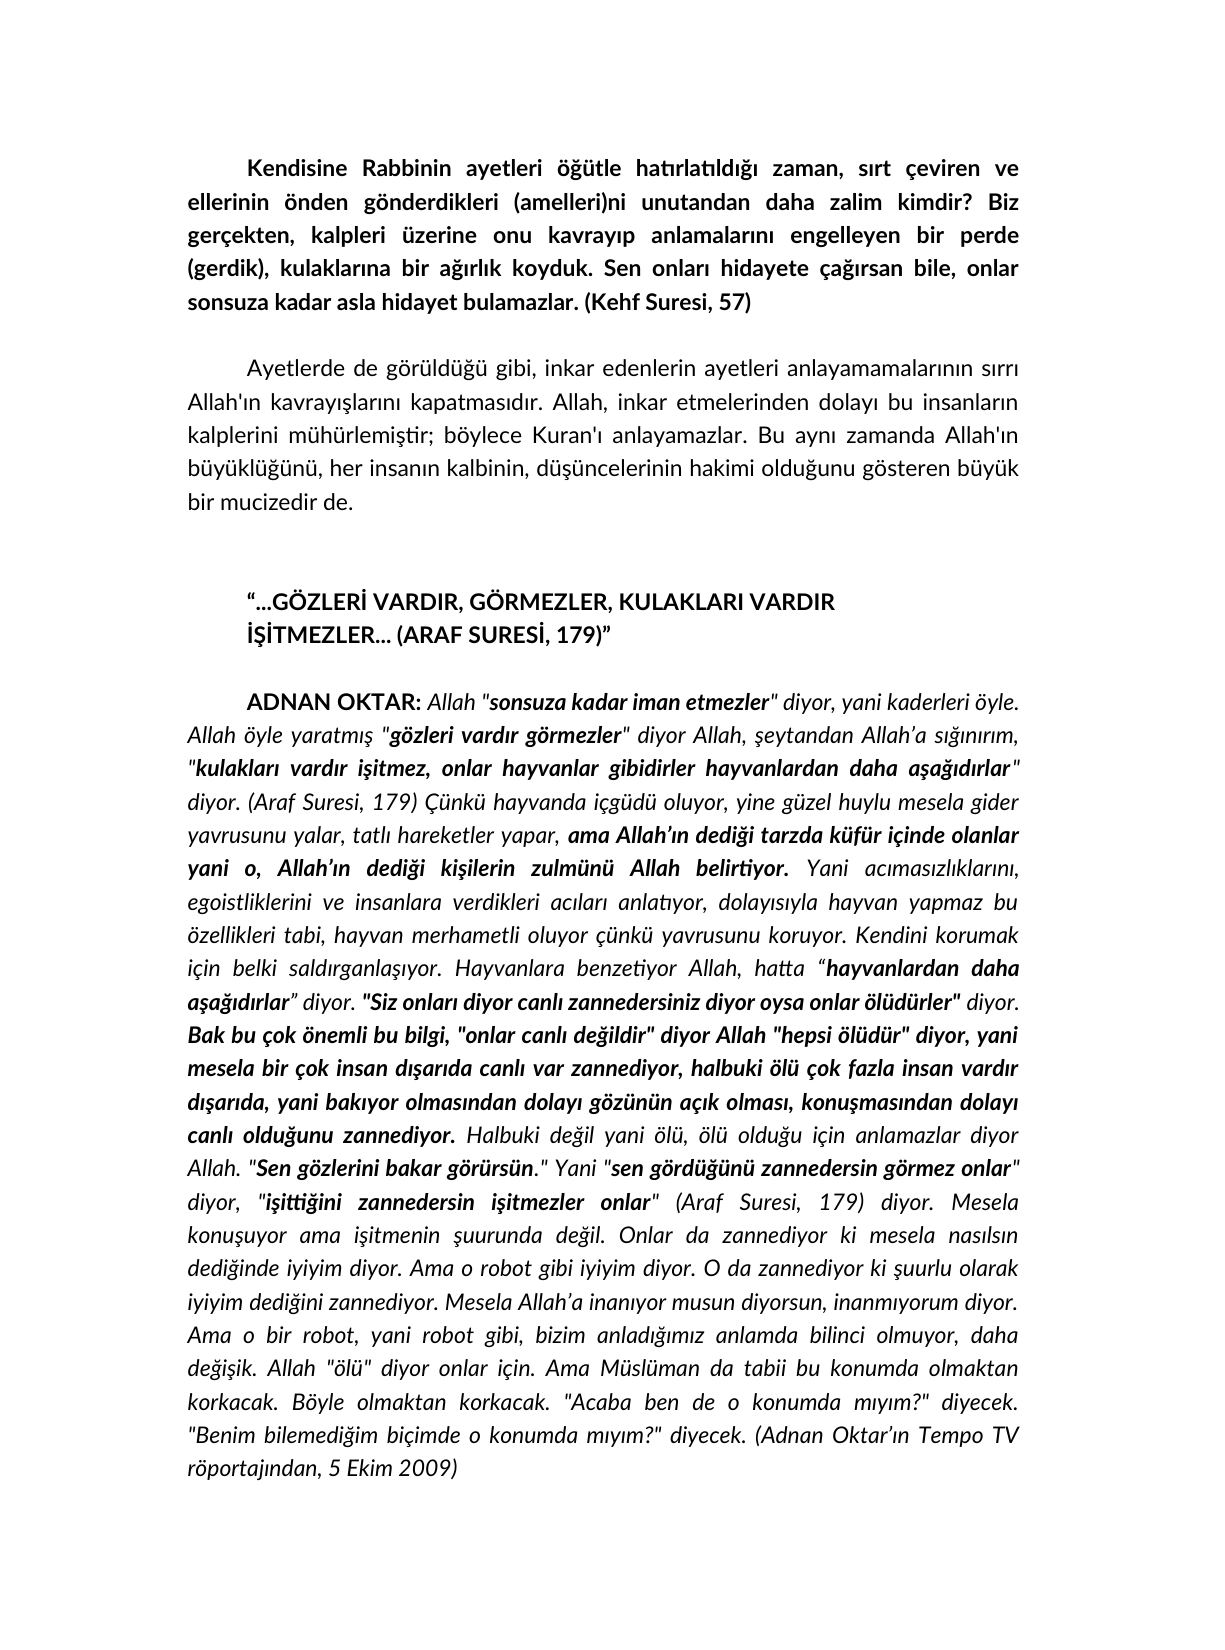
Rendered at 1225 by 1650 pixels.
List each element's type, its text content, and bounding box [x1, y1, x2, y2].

text “...GÖZLERİ VARDIR, GÖRMEZLER, KULAKLARI VARDIR [187, 583, 1020, 617]
text ADNAN OKTAR: Allah "sonsuza kadar iman etmezler" diyor, yani kaderleri öyle. Allah öyle yaratmış "gözleri vardır görmezler" diyor Allah, şeytandan Allah’a sığınırım, "kulakları vardır işitmez, onlar hayvanlar gibidirler hayvanlardan daha aşağıdırlar" diyor. (Araf Suresi, 179) Çünkü hayvanda içgüdü oluyor, yine güzel huylu mesela gider yavrusunu yalar, tatlı hareketler yapar, ama Allah’ın dediği tarzda küfür içinde olanlar yani o, Allah’ın dediği kişilerin zulmünü Allah belirtiyor. Yani acımasızlıklarını, egoistliklerini ve insanlara verdikleri acıları anlatıyor, dolayısıyla hayvan yapmaz bu özellikleri tabi, hayvan merhametli oluyor çünkü yavrusunu koruyor. Kendini korumak için belki saldırganlaşıyor. Hayvanlara benzetiyor Allah, hatta “hayvanlardan daha aşağıdırlar” diyor. "Siz onları diyor canlı zannedersiniz diyor oysa onlar ölüdürler" diyor. Bak bu çok önemli bu bilgi, "onlar canlı değildir" diyor Allah "hepsi ölüdür" diyor, yani mesela bir çok insan dışarıda canlı var zannediyor, halbuki ölü çok fazla insan vardır dışarıda, yani bakıyor olmasından dolayı gözünün açık olması, konuşmasından dolayı canlı olduğunu zannediyor. Halbuki değil yani ölü, ölü olduğu için anlamazlar diyor Allah. "Sen gözlerini bakar görürsün." Yani "sen gördüğünü zannedersin görmez onlar" diyor, "işittiğini zannedersin işitmezler onlar" (Araf Suresi, 179) diyor. Mesela konuşuyor ama işitmenin şuurunda değil. Onlar da zannediyor ki mesela nasılsın dediğinde iyiyim diyor. Ama o robot gibi iyiyim diyor. O da zannediyor ki şuurlu olarak iyiyim dediğini zannediyor. Mesela Allah’a inanıyor musun diyorsun, inanmıyorum diyor. Ama o bir robot, yani robot gibi, bizim anladığımız anlamda bilinci olmuyor, daha değişik. Allah "ölü" diyor onlar için. Ama Müslüman da tabii bu konumda olmaktan korkacak. Böyle olmaktan korkacak. "Acaba ben de o konumda mıyım?" diyecek. "Benim bilemediğim biçimde o konumda mıyım?" diyecek. (Adnan Oktar’ın Tempo TV röportajından, 5 Ekim 2009) [187, 683, 1020, 1483]
text Ayetlerde de görüldüğü gibi, inkar edenlerin ayetleri anlayamamalarının sırrı Allah'ın kavrayışlarını kapatmasıdır. Allah, inkar etmelerinden dolayı bu insanların kalplerini mühürlemiştir; böylece Kuran'ı anlayamazlar. Bu aynı zamanda Allah'ın büyüklüğünü, her insanın kalbinin, düşüncelerinin hakimi olduğunu gösteren büyük bir mucizedir de. [187, 350, 1020, 517]
text Kendisine Rabbinin ayetleri öğütle hatırlatıldığı zaman, sırt çeviren ve ellerinin önden gönderdikleri (amelleri)ni unutandan daha zalim kimdir? Biz gerçekten, kalpleri üzerine onu kavrayıp anlamalarını engelleyen bir perde (gerdik), kulaklarına bir ağırlık koyduk. Sen onları hidayete çağırsan bile, onlar sonsuza kadar asla hidayet bulamazlar. (Kehf Suresi, 57) [187, 150, 1020, 317]
text İŞİTMEZLER... (ARAF SURESİ, 179)” [187, 617, 1020, 650]
